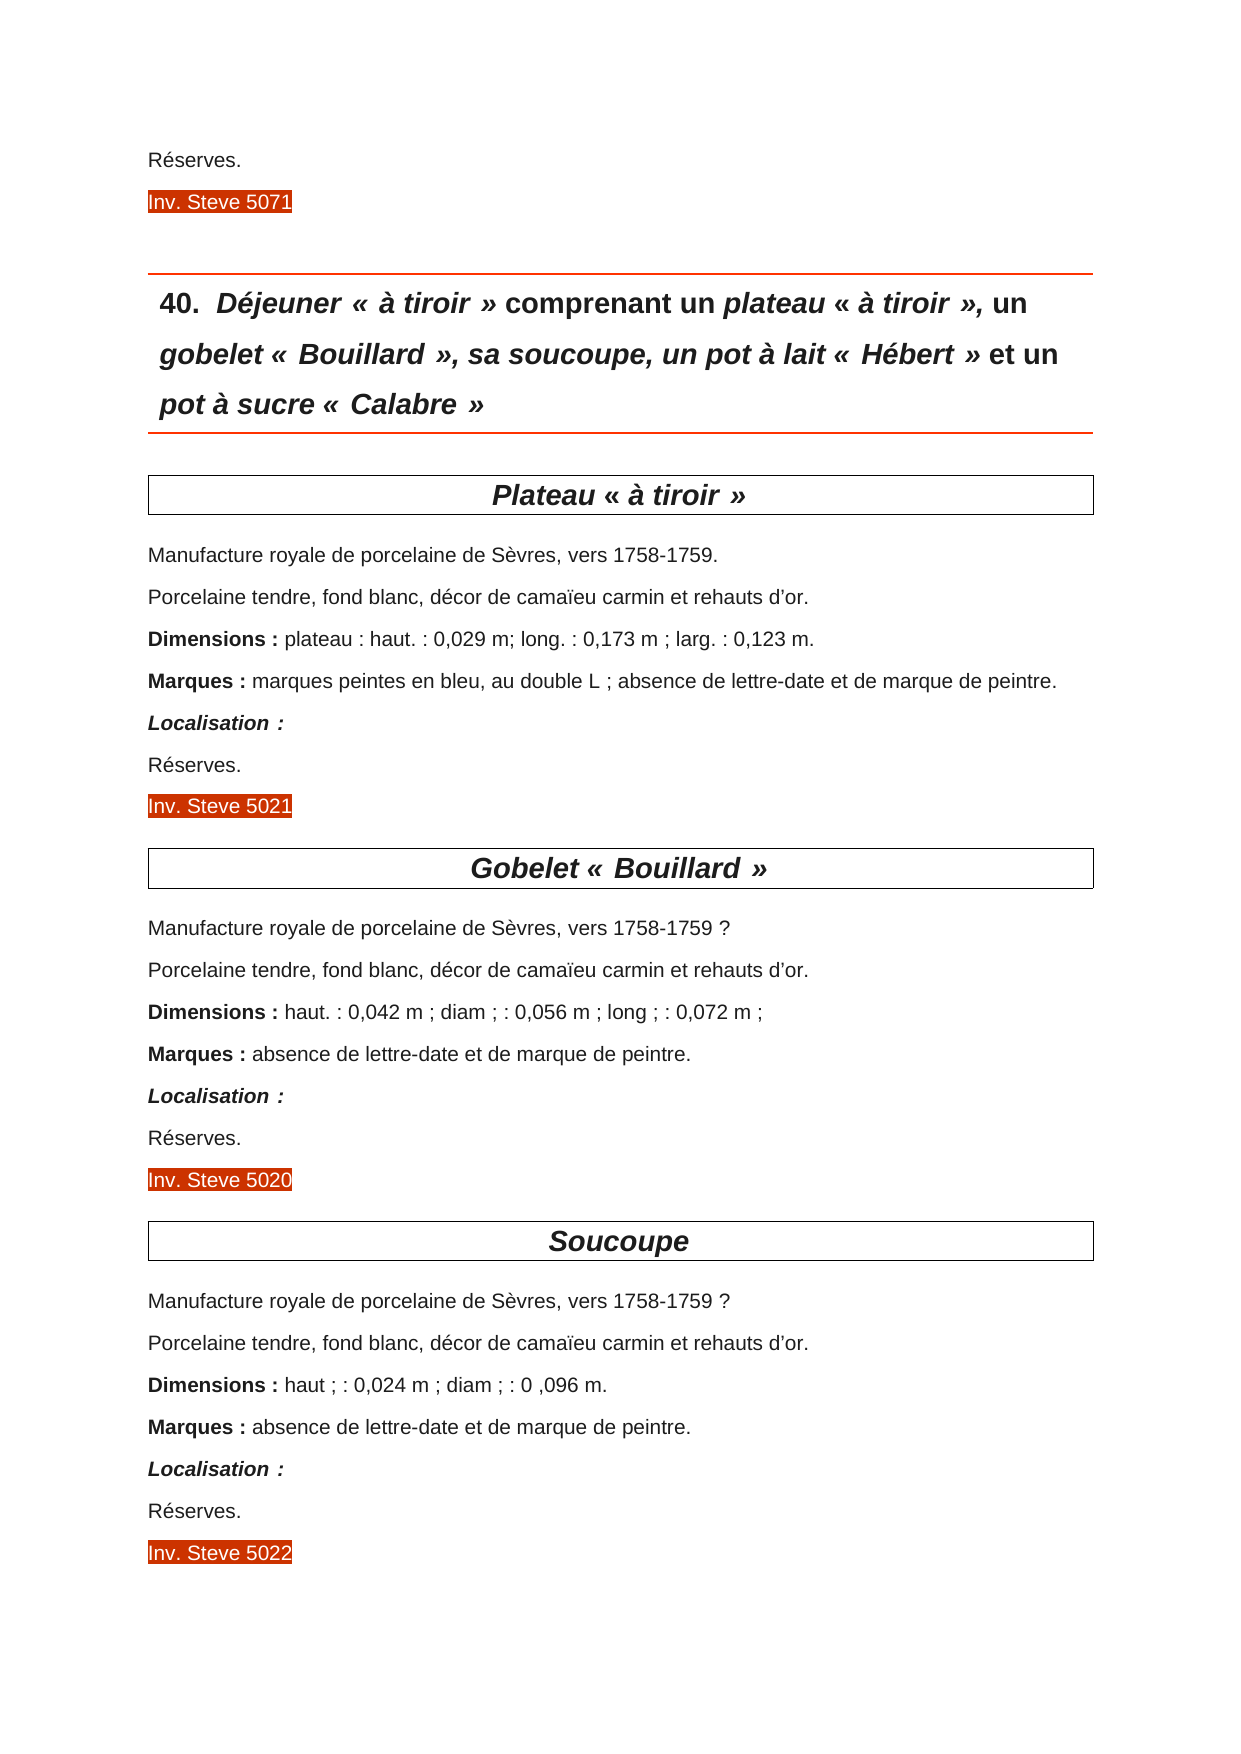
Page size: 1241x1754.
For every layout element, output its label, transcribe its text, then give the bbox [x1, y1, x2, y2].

text Réserves. [148, 752, 1093, 776]
text Réserves. [148, 1126, 1093, 1149]
text Localisation : [148, 1084, 1093, 1108]
text Marques : absence de lettre-date et de marque de peintre. [148, 1042, 1093, 1066]
text Localisation : [148, 711, 1093, 734]
text Porcelaine tendre, fond blanc, décor de camaïeu carmin et rehauts d’or. [148, 585, 1093, 609]
text Localisation : [148, 1457, 1093, 1481]
text Dimensions : plateau : haut. : 0,029 m; long. : 0,173 m ; larg. : 0,123 m. [148, 627, 1093, 651]
text Réserves. [148, 148, 1093, 172]
text Manufacture royale de porcelaine de Sèvres, vers 1758-1759. [148, 543, 1093, 567]
text Manufacture royale de porcelaine de Sèvres, vers 1758-1759 ? [148, 916, 1093, 940]
subtitle Déjeuner « à tiroir » comprenant un plateau « à tiroir », un gobelet « Bouillard », sa soucoupe, un pot à lait « Hébert » et un pot à sucre « Calabre » [148, 275, 1093, 432]
text Inv. Steve 5021 [292, 794, 1093, 818]
text Porcelaine tendre, fond blanc, décor de camaïeu carmin et rehauts d’or. [148, 958, 1093, 982]
text Inv. Steve 5022 [292, 1540, 1093, 1564]
text Réserves. [148, 1498, 1093, 1522]
subtitle Soucoupe [149, 1222, 1093, 1260]
text Inv. Steve 5020 [148, 1167, 1093, 1191]
subtitle Plateau « à tiroir » [149, 476, 1093, 514]
text Dimensions : haut. : 0,042 m ; diam ; : 0,056 m ; long ; : 0,072 m ; [148, 1000, 1093, 1024]
text Porcelaine tendre, fond blanc, décor de camaïeu carmin et rehauts d’or. [148, 1331, 1093, 1355]
text Dimensions : haut ; : 0,024 m ; diam ; : 0 ,096 m. [148, 1373, 1093, 1397]
subtitle Gobelet « Bouillard » [149, 849, 1093, 888]
text Inv. Steve 5071 [148, 189, 1093, 213]
text Marques : marques peintes en bleu, au double L ; absence de lettre-date et de marque de peintre. [148, 669, 1093, 693]
text Manufacture royale de porcelaine de Sèvres, vers 1758-1759 ? [148, 1289, 1093, 1313]
text Marques : absence de lettre-date et de marque de peintre. [148, 1415, 1093, 1439]
